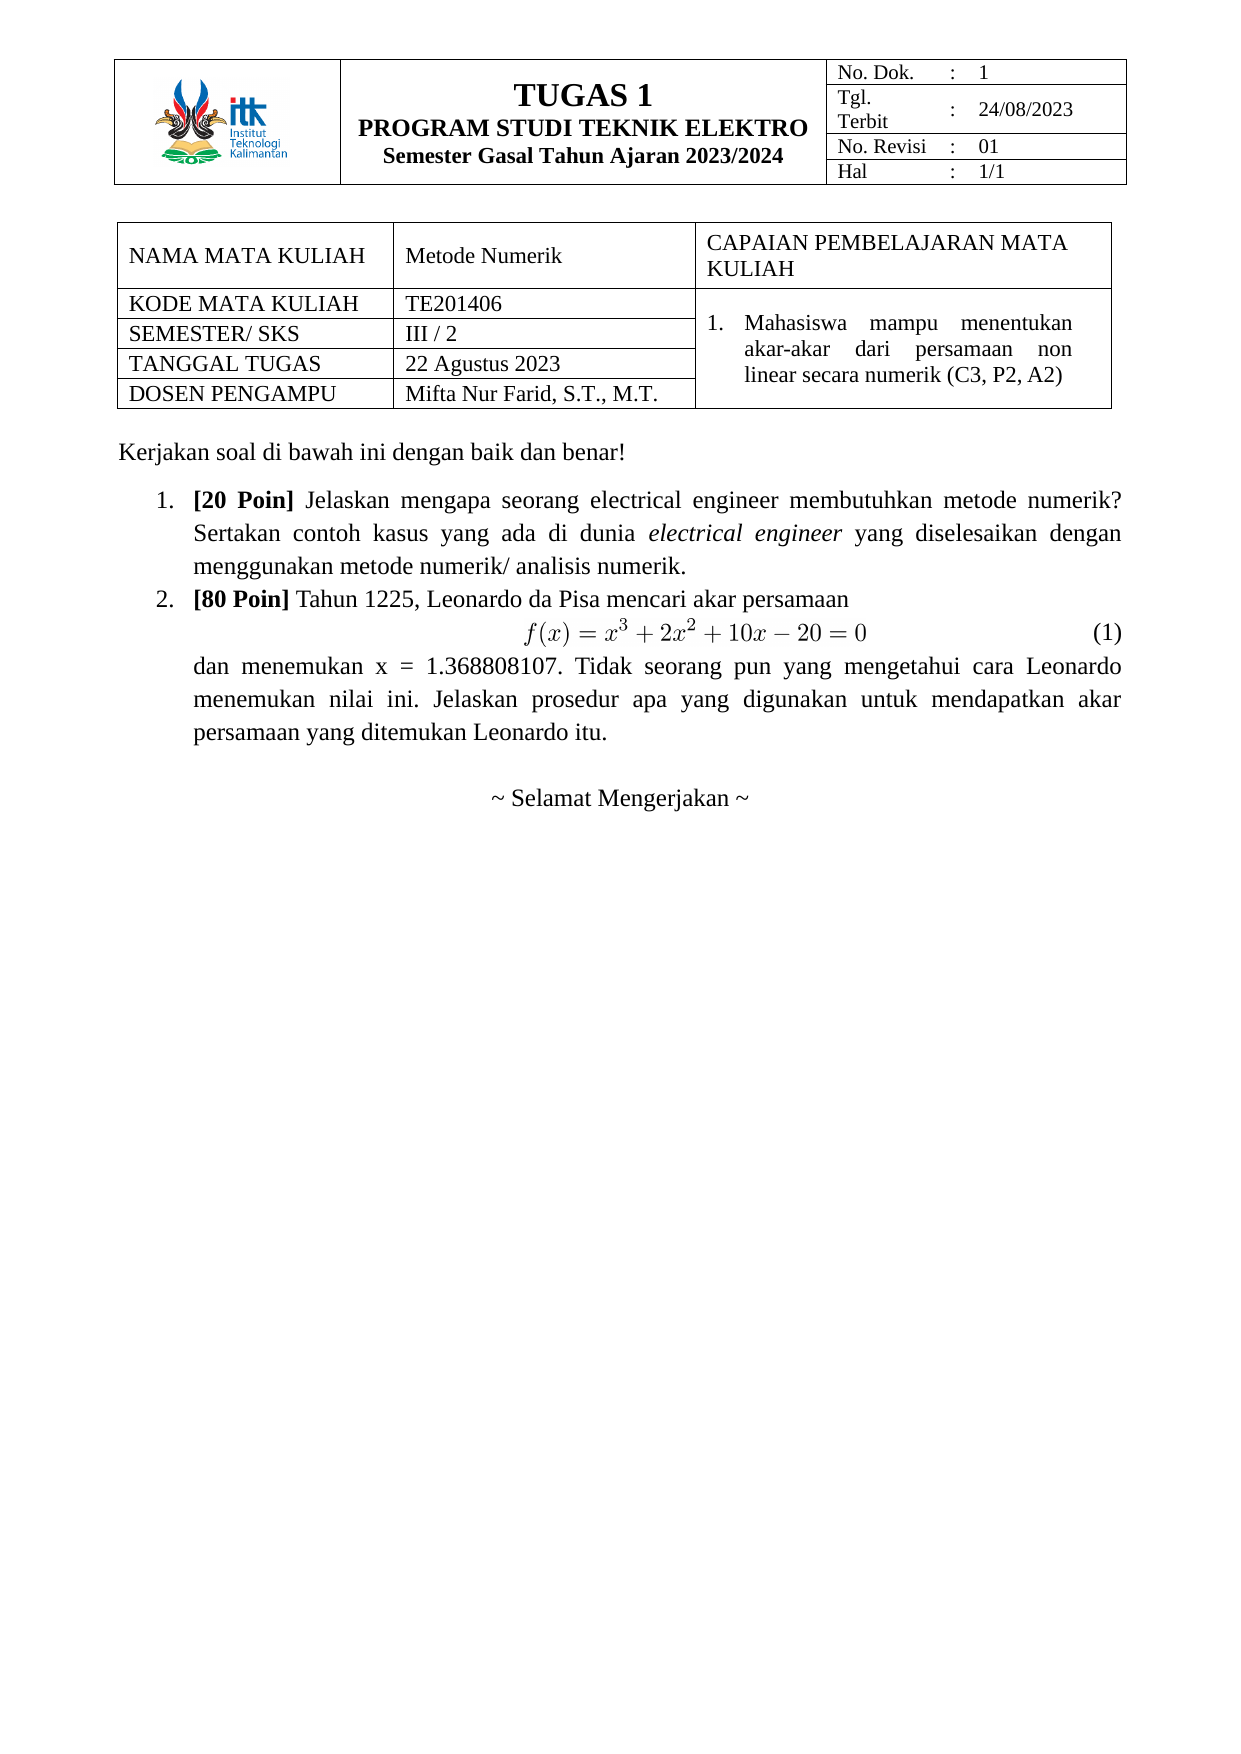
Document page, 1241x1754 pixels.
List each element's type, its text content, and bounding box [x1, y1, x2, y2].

table_cell Mahasiswa mampu menentukan akar-akar dari persamaan non linear secara numerik (C3, P2, A2) [696, 289, 1111, 408]
table_header CAPAIAN PEMBELAJARAN MATA KULIAH [696, 223, 1111, 288]
table_cell KODE MATA KULIAH [118, 289, 393, 318]
table_cell SEMESTER/ SKS [118, 319, 393, 348]
table_cell III / 2 [394, 319, 695, 348]
list (1) [156, 617, 1122, 647]
list [80 Poin] Tahun 1225, Leonardo da Pisa mencari akar persamaan [156, 584, 1122, 613]
list dan menemukan x = 1.368808107. Tidak seorang pun yang mengetahui cara Leonardo menemukan nilai ini. Jelaskan prosedur apa yang digunakan untuk mendapatkan akar persamaan yang ditemukan Leonardo itu. [156, 651, 1122, 746]
table_cell TE201406 [394, 289, 695, 318]
table_header NAMA MATA KULIAH [118, 223, 393, 288]
text ~ Selamat Mengerjakan ~ [118, 783, 1122, 812]
picture [524, 618, 866, 647]
table_cell TANGGAL TUGAS [118, 349, 393, 378]
table_cell DOSEN PENGAMPU [118, 379, 393, 408]
list [20 Poin] Jelaskan mengapa seorang electrical engineer membutuhkan metode numerik? Sertakan contoh kasus yang ada di dunia electrical engineer yang diselesaikan dengan menggunakan metode numerik/ analisis numerik. [156, 485, 1122, 580]
text Kerjakan soal di bawah ini dengan baik dan benar! [118, 437, 1122, 466]
picture [152, 77, 290, 167]
table_cell Mifta Nur Farid, S.T., M.T. [394, 379, 695, 408]
table_cell 22 Agustus 2023 [394, 349, 695, 378]
table_header Metode Numerik [394, 223, 695, 288]
